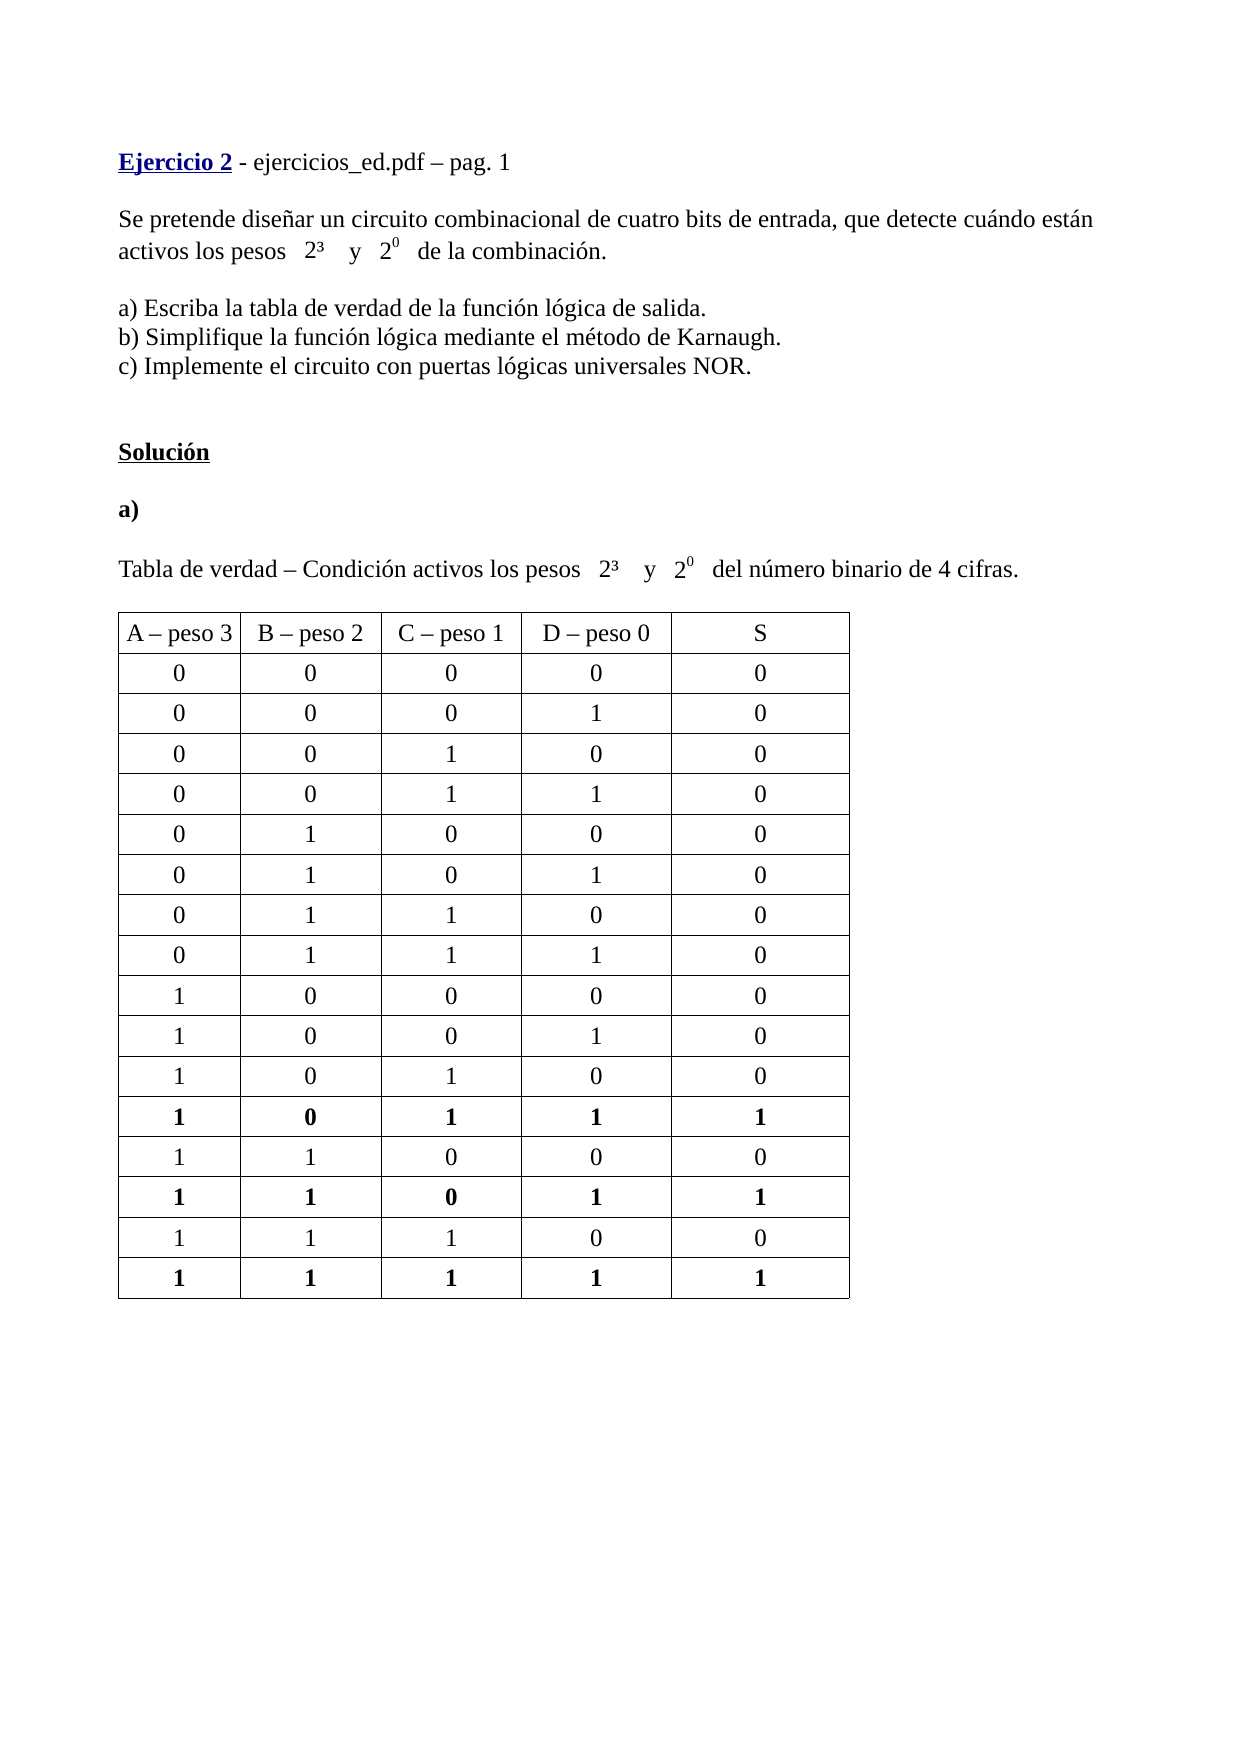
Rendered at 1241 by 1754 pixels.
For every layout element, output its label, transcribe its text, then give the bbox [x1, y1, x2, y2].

table_cell 1 [382, 774, 521, 814]
table_cell 1 [119, 1057, 240, 1096]
table_cell 1 [241, 1137, 381, 1176]
table_cell 1 [241, 855, 381, 894]
table_cell 1 [241, 1218, 381, 1257]
table_cell 1 [522, 936, 671, 975]
table_cell 0 [241, 1097, 381, 1136]
table_cell 1 [522, 855, 671, 894]
table_cell 0 [672, 734, 849, 773]
table_header D – peso 0 [522, 613, 671, 652]
table_cell 1 [119, 1097, 240, 1136]
table_cell 1 [382, 895, 521, 934]
table_cell 1 [119, 1258, 240, 1297]
table_cell 0 [241, 694, 381, 733]
table_cell 0 [119, 936, 240, 975]
table_cell 0 [672, 1057, 849, 1096]
table_cell 0 [382, 654, 521, 693]
table_cell 1 [382, 936, 521, 975]
table_cell 1 [522, 1097, 671, 1136]
table_cell 1 [522, 1016, 671, 1056]
text b) Simplifique la función lógica mediante el método de Karnaugh. [118, 322, 1122, 351]
table_cell 0 [522, 734, 671, 773]
table_cell 0 [241, 654, 381, 693]
table_cell 0 [382, 1137, 521, 1176]
table_cell 1 [241, 815, 381, 854]
table_header C – peso 1 [382, 613, 521, 652]
table_cell 1 [672, 1177, 849, 1217]
table_cell 0 [119, 815, 240, 854]
table_cell 1 [382, 1097, 521, 1136]
text a) Escriba la tabla de verdad de la función lógica de salida. [118, 293, 1122, 322]
table_cell 0 [672, 654, 849, 693]
table_cell 0 [522, 1137, 671, 1176]
text Solución [118, 437, 1122, 466]
table_cell 1 [672, 1258, 849, 1297]
table_cell 0 [672, 976, 849, 1015]
table_cell 1 [522, 1177, 671, 1217]
table_cell 0 [672, 1016, 849, 1056]
table_cell 0 [522, 654, 671, 693]
text Se pretende diseñar un circuito combinacional de cuatro bits de entrada, que detecte cuándo están [118, 204, 1122, 233]
table_cell 0 [382, 694, 521, 733]
table_cell 0 [382, 855, 521, 894]
table_cell 0 [119, 895, 240, 934]
table_cell 0 [119, 774, 240, 814]
table_cell 0 [522, 895, 671, 934]
table_cell 1 [119, 976, 240, 1015]
table_cell 0 [672, 1137, 849, 1176]
table_cell 0 [522, 976, 671, 1015]
table_cell 0 [672, 895, 849, 934]
text Tabla de verdad – Condición activos los pesos ydel número binario de 4 cifras. [118, 552, 1122, 583]
table_cell 1 [119, 1177, 240, 1217]
table_header B – peso 2 [241, 613, 381, 652]
table_cell 0 [672, 855, 849, 894]
table_cell 0 [241, 1016, 381, 1056]
table_cell 0 [672, 815, 849, 854]
table_cell 1 [382, 734, 521, 773]
table_cell 0 [672, 936, 849, 975]
table_cell 1 [241, 1177, 381, 1217]
table_cell 0 [241, 774, 381, 814]
table_cell 1 [382, 1258, 521, 1297]
table_cell 1 [382, 1218, 521, 1257]
table_cell 0 [522, 815, 671, 854]
table_cell 1 [119, 1218, 240, 1257]
table_cell 1 [241, 936, 381, 975]
text a) [118, 494, 1122, 523]
table_cell 0 [119, 734, 240, 773]
table_cell 1 [672, 1097, 849, 1136]
table_cell 0 [382, 1177, 521, 1217]
table_cell 0 [119, 654, 240, 693]
table_cell 0 [672, 1218, 849, 1257]
table_cell 1 [382, 1057, 521, 1096]
table_cell 0 [241, 1057, 381, 1096]
table_cell 0 [382, 976, 521, 1015]
table_cell 0 [672, 774, 849, 814]
table_cell 1 [241, 1258, 381, 1297]
table_cell 0 [522, 1218, 671, 1257]
text Ejercicio 2 - ejercicios_ed.pdf – pag. 1 [118, 147, 1122, 176]
table_cell 0 [382, 1016, 521, 1056]
table_cell 0 [119, 694, 240, 733]
table_cell 1 [119, 1137, 240, 1176]
table_cell 0 [672, 694, 849, 733]
text c) Implemente el circuito con puertas lógicas universales NOR. [118, 351, 1122, 379]
table_cell 1 [522, 774, 671, 814]
table_cell 0 [241, 976, 381, 1015]
table_cell 1 [241, 895, 381, 934]
table_cell 0 [382, 815, 521, 854]
table_cell 0 [241, 734, 381, 773]
table_header A – peso 3 [119, 613, 240, 652]
table_cell 1 [522, 1258, 671, 1297]
text activos los pesos yde la combinación. [118, 233, 1122, 264]
table_cell 0 [119, 855, 240, 894]
table_cell 1 [119, 1016, 240, 1056]
table_cell 0 [522, 1057, 671, 1096]
table_cell 1 [522, 694, 671, 733]
table_header S [672, 613, 849, 652]
